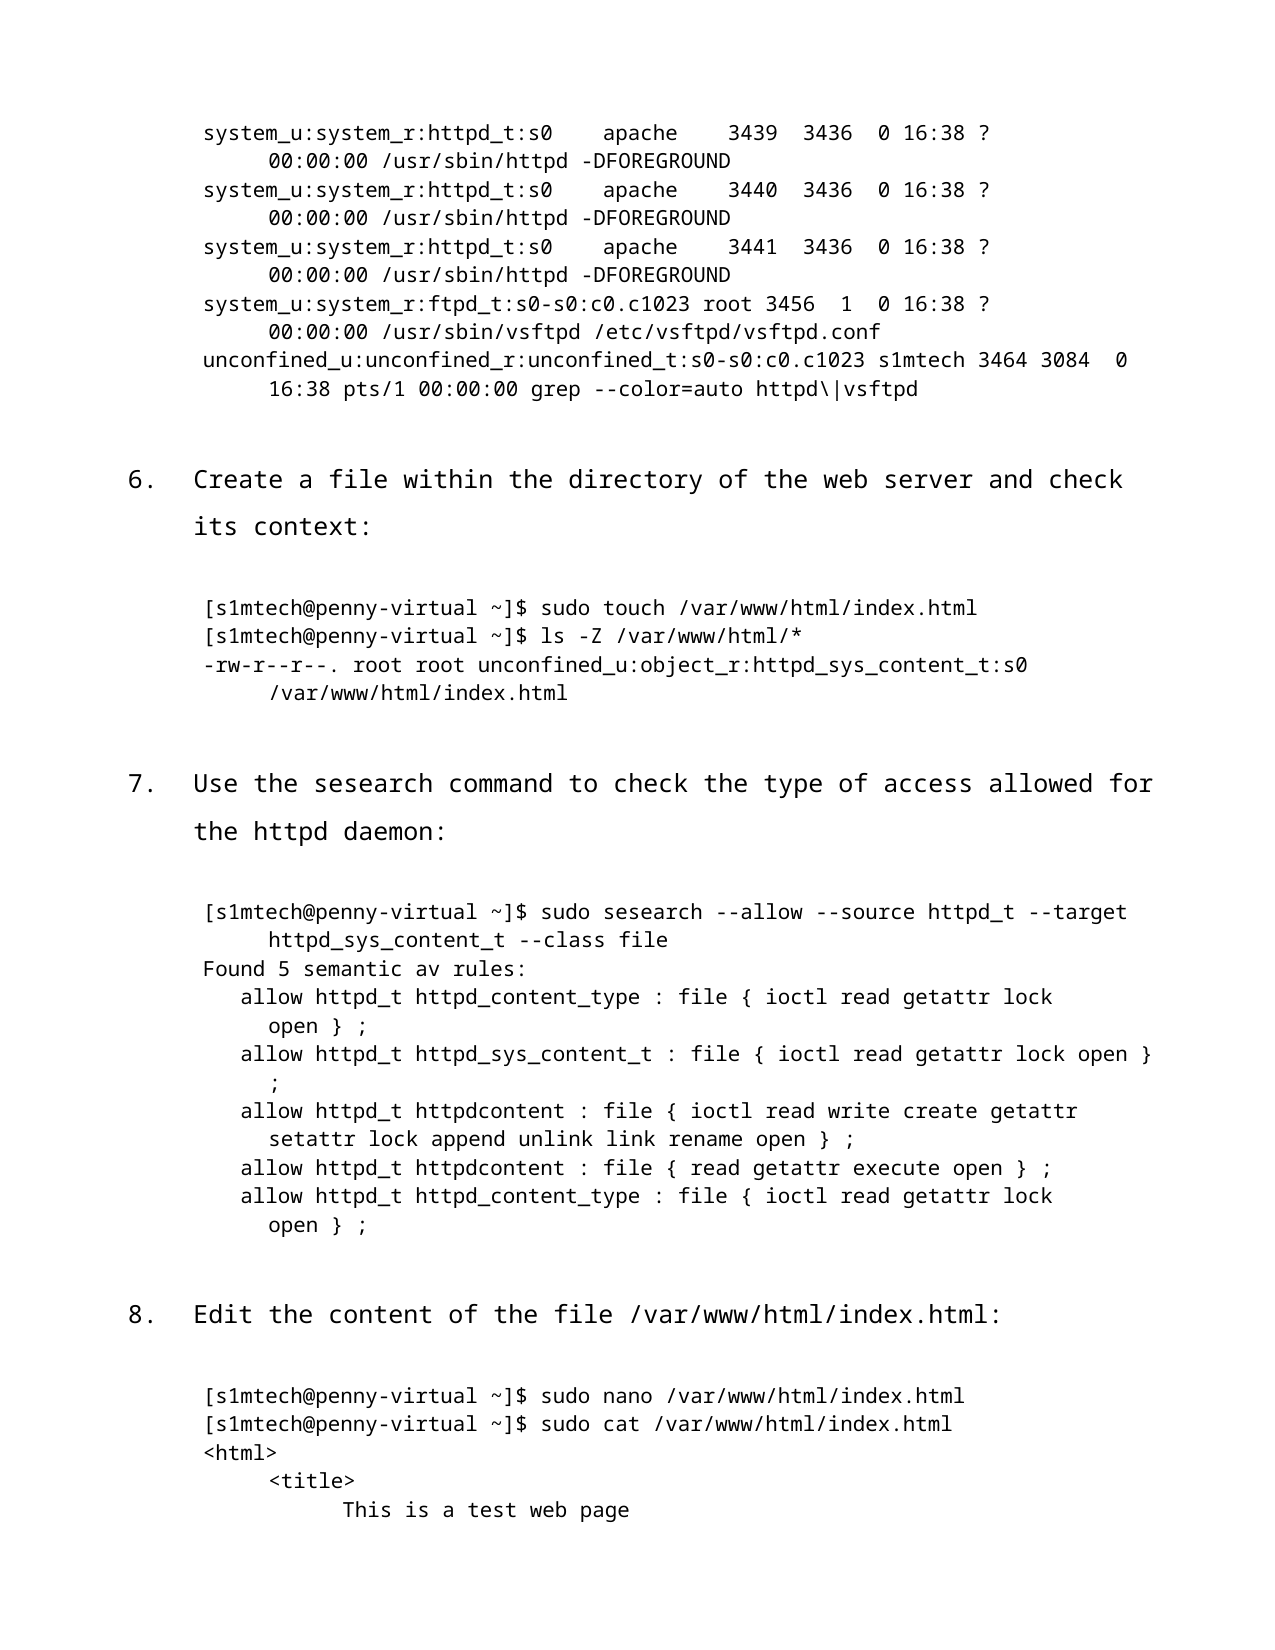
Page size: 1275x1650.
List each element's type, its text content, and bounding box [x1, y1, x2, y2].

text Found 5 semantic av rules: [203, 954, 1157, 982]
text system_u:system_r:httpd_t:s0 apache 3439 3436 0 16:38 ? 00:00:00 /usr/sbin/httpd -DFOREGROUND [203, 118, 1157, 175]
text system_u:system_r:httpd_t:s0 apache 3440 3436 0 16:38 ? 00:00:00 /usr/sbin/httpd -DFOREGROUND [203, 175, 1157, 232]
text system_u:system_r:ftpd_t:s0-s0:c0.c1023 root 3456 1 0 16:38 ? 00:00:00 /usr/sbin/vsftpd /etc/vsftpd/vsftpd.conf [203, 289, 1157, 346]
text allow httpd_t httpd_content_type : file { ioctl read getattr lock open } ; [203, 1181, 1157, 1238]
text This is a test web page [203, 1495, 1157, 1523]
text allow httpd_t httpd_content_type : file { ioctl read getattr lock open } ; [203, 982, 1157, 1039]
text allow httpd_t httpd_sys_content_t : file { ioctl read getattr lock open } ; [203, 1039, 1157, 1096]
text [s1mtech@penny-virtual ~]$ ls -Z /var/www/html/* [203, 621, 1157, 650]
text system_u:system_r:httpd_t:s0 apache 3441 3436 0 16:38 ? 00:00:00 /usr/sbin/httpd -DFOREGROUND [203, 232, 1157, 289]
text unconfined_u:unconfined_r:unconfined_t:s0-s0:c0.c1023 s1mtech 3464 3084 0 16:38 pts/1 00:00:00 grep --color=auto httpd\|vsftpd [203, 346, 1157, 402]
text [s1mtech@penny-virtual ~]$ sudo cat /var/www/html/index.html [203, 1409, 1157, 1438]
text <html> [203, 1438, 1157, 1466]
list Use the sesearch command to check the type of access allowed for the httpd daemon: [128, 754, 1157, 849]
text allow httpd_t httpdcontent : file { ioctl read write create getattr setattr lock append unlink link rename open } ; [203, 1096, 1157, 1153]
list Create a file within the directory of the web server and check its context: [128, 450, 1157, 545]
text allow httpd_t httpdcontent : file { read getattr execute open } ; [203, 1153, 1157, 1181]
list Edit the content of the file /var/www/html/index.html: [128, 1286, 1157, 1333]
text -rw-r--r--. root root unconfined_u:object_r:httpd_sys_content_t:s0 /var/www/html/index.html [203, 650, 1157, 707]
text <title> [203, 1466, 1157, 1495]
text [s1mtech@penny-virtual ~]$ sudo nano /var/www/html/index.html [203, 1381, 1157, 1409]
text [s1mtech@penny-virtual ~]$ sudo touch /var/www/html/index.html [203, 593, 1157, 621]
text [s1mtech@penny-virtual ~]$ sudo sesearch --allow --source httpd_t --target httpd_sys_content_t --class file [203, 897, 1157, 954]
